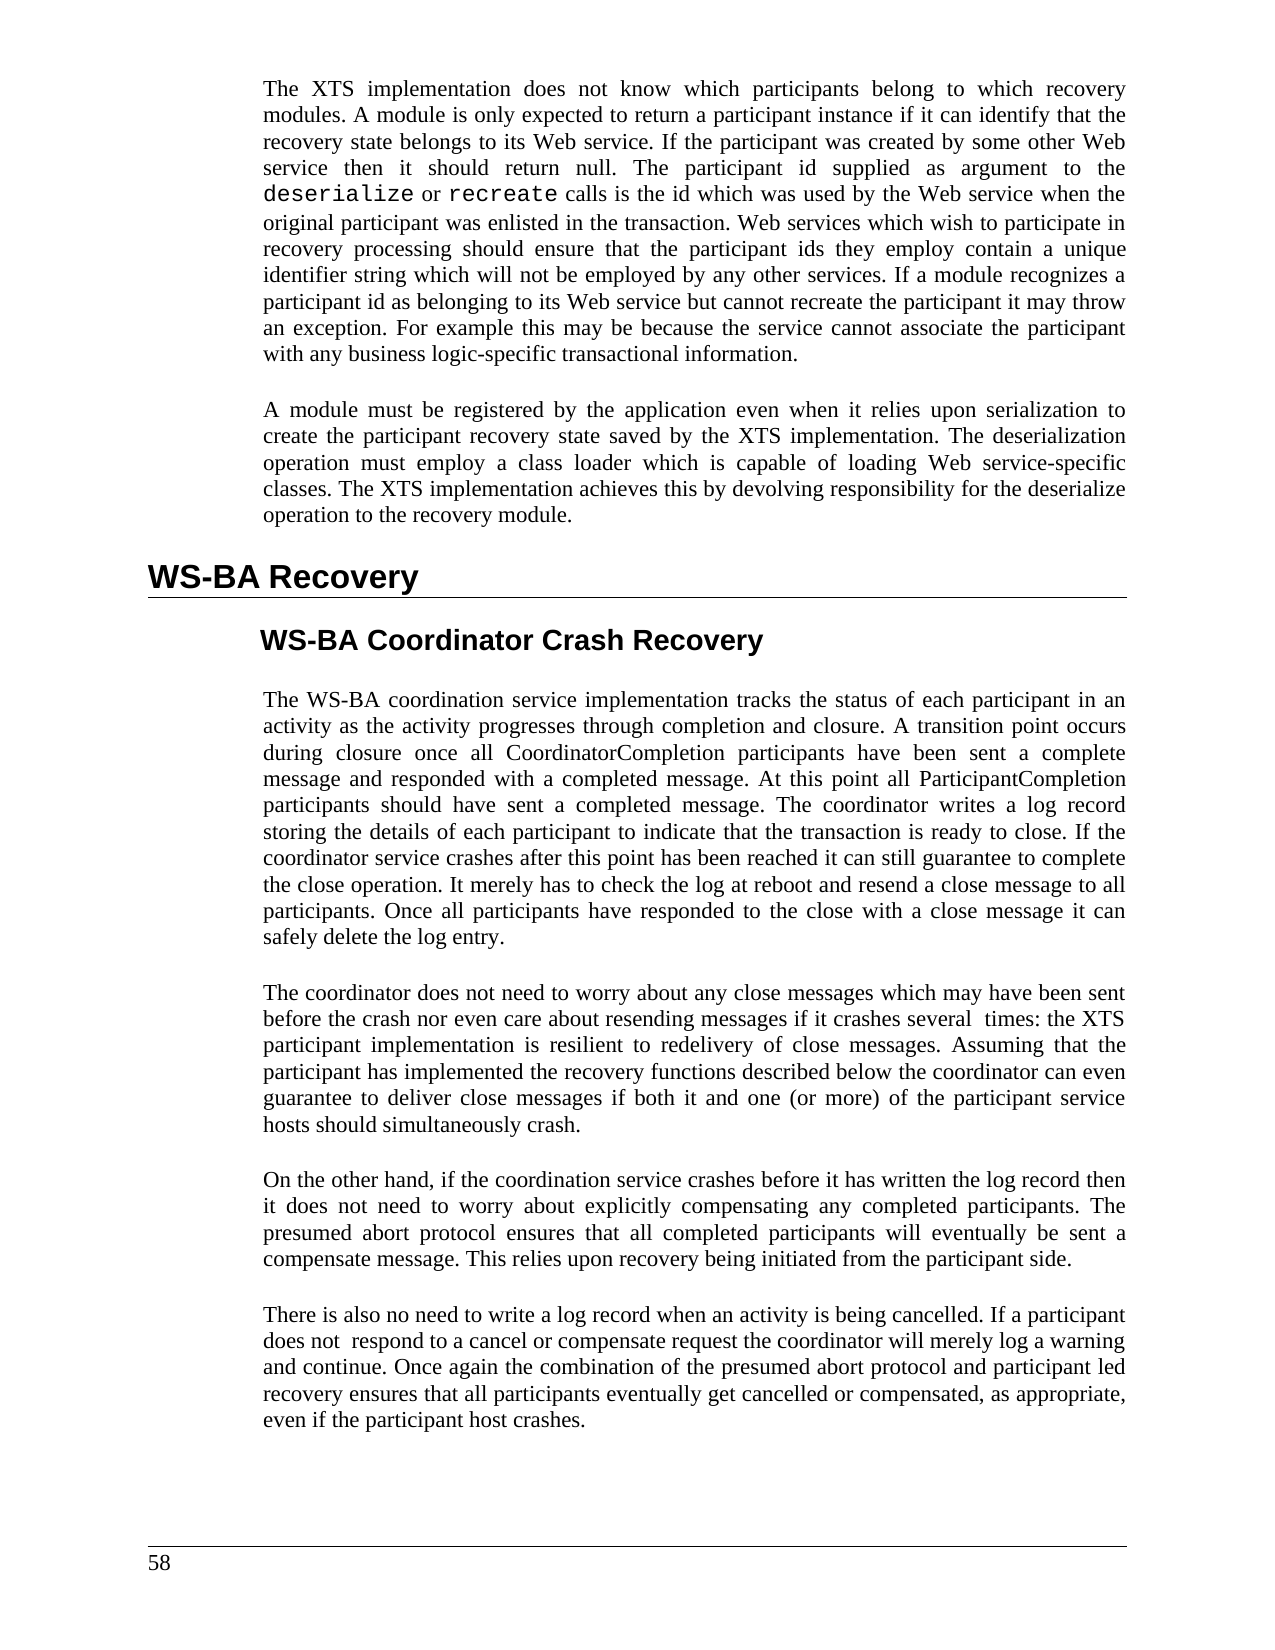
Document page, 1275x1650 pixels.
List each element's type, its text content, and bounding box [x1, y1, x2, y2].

text The WS-BA coordination service implementation tracks the status of each participant in an activity as the activity progresses through completion and closure. A transition point occurs during closure once all CoordinatorCompletion participants have been sent a complete message and responded with a completed message. At this point all ParticipantCompletion participants should have sent a completed message. The coordinator writes a log record storing the details of each participant to indicate that the transaction is ready to close. If the coordinator service crashes after this point has been reached it can still guarantee to complete the close operation. It merely has to check the log at reboot and resend a close message to all participants. Once all participants have responded to the close with a close message it can safely delete the log entry. [263, 686, 1127, 950]
text There is also no need to write a log record when an activity is being cancelled. If a participant does not respond to a cancel or compensate request the coordinator will merely log a warning and continue. Once again the combination of the presumed abort protocol and participant led recovery ensures that all participants eventually get cancelled or compensated, as appropriate, even if the participant host crashes. [263, 1301, 1127, 1432]
text The XTS implementation does not know which participants belong to which recovery modules. A module is only expected to return a participant instance if it can identify that the recovery state belongs to its Web service. If the participant was created by some other Web service then it should return null. The participant id supplied as argument to the deserialize or recreate calls is the id which was used by the Web service when the original participant was enlisted in the transaction. Web services which wish to participate in recovery processing should ensure that the participant ids they employ contain a unique identifier string which will not be employed by any other services. If a module recognizes a participant id as belonging to its Web service but cannot recreate the participant it may throw an exception. For example this may be because the service cannot associate the participant with any business logic-specific transactional information. [263, 75, 1127, 367]
text A module must be registered by the application even when it relies upon serialization to create the participant recovery state saved by the XTS implementation. The deserialization operation must employ a class loader which is capable of loading Web service-specific classes. The XTS implementation achieves this by devolving responsibility for the deserialize operation to the recovery module. [263, 396, 1127, 528]
text The coordinator does not need to worry about any close messages which may have been sent before the crash nor even care about resending messages if it crashes several times: the XTS participant implementation is resilient to redelivery of close messages. Assuming that the participant has implemented the recovery functions described below the coordinator can even guarantee to deliver close messages if both it and one (or more) of the participant service hosts should simultaneously crash. [263, 979, 1127, 1137]
text On the other hand, if the coordination service crashes before it has written the log record then it does not need to worry about explicitly compensating any completed participants. The presumed abort protocol ensures that all completed participants will eventually be sent a compensate message. This relies upon recovery being initiated from the participant side. [263, 1166, 1127, 1272]
subtitle WS-BA Coordinator Crash Recovery [148, 623, 1127, 657]
subtitle WS-BA Recovery [148, 557, 1127, 597]
